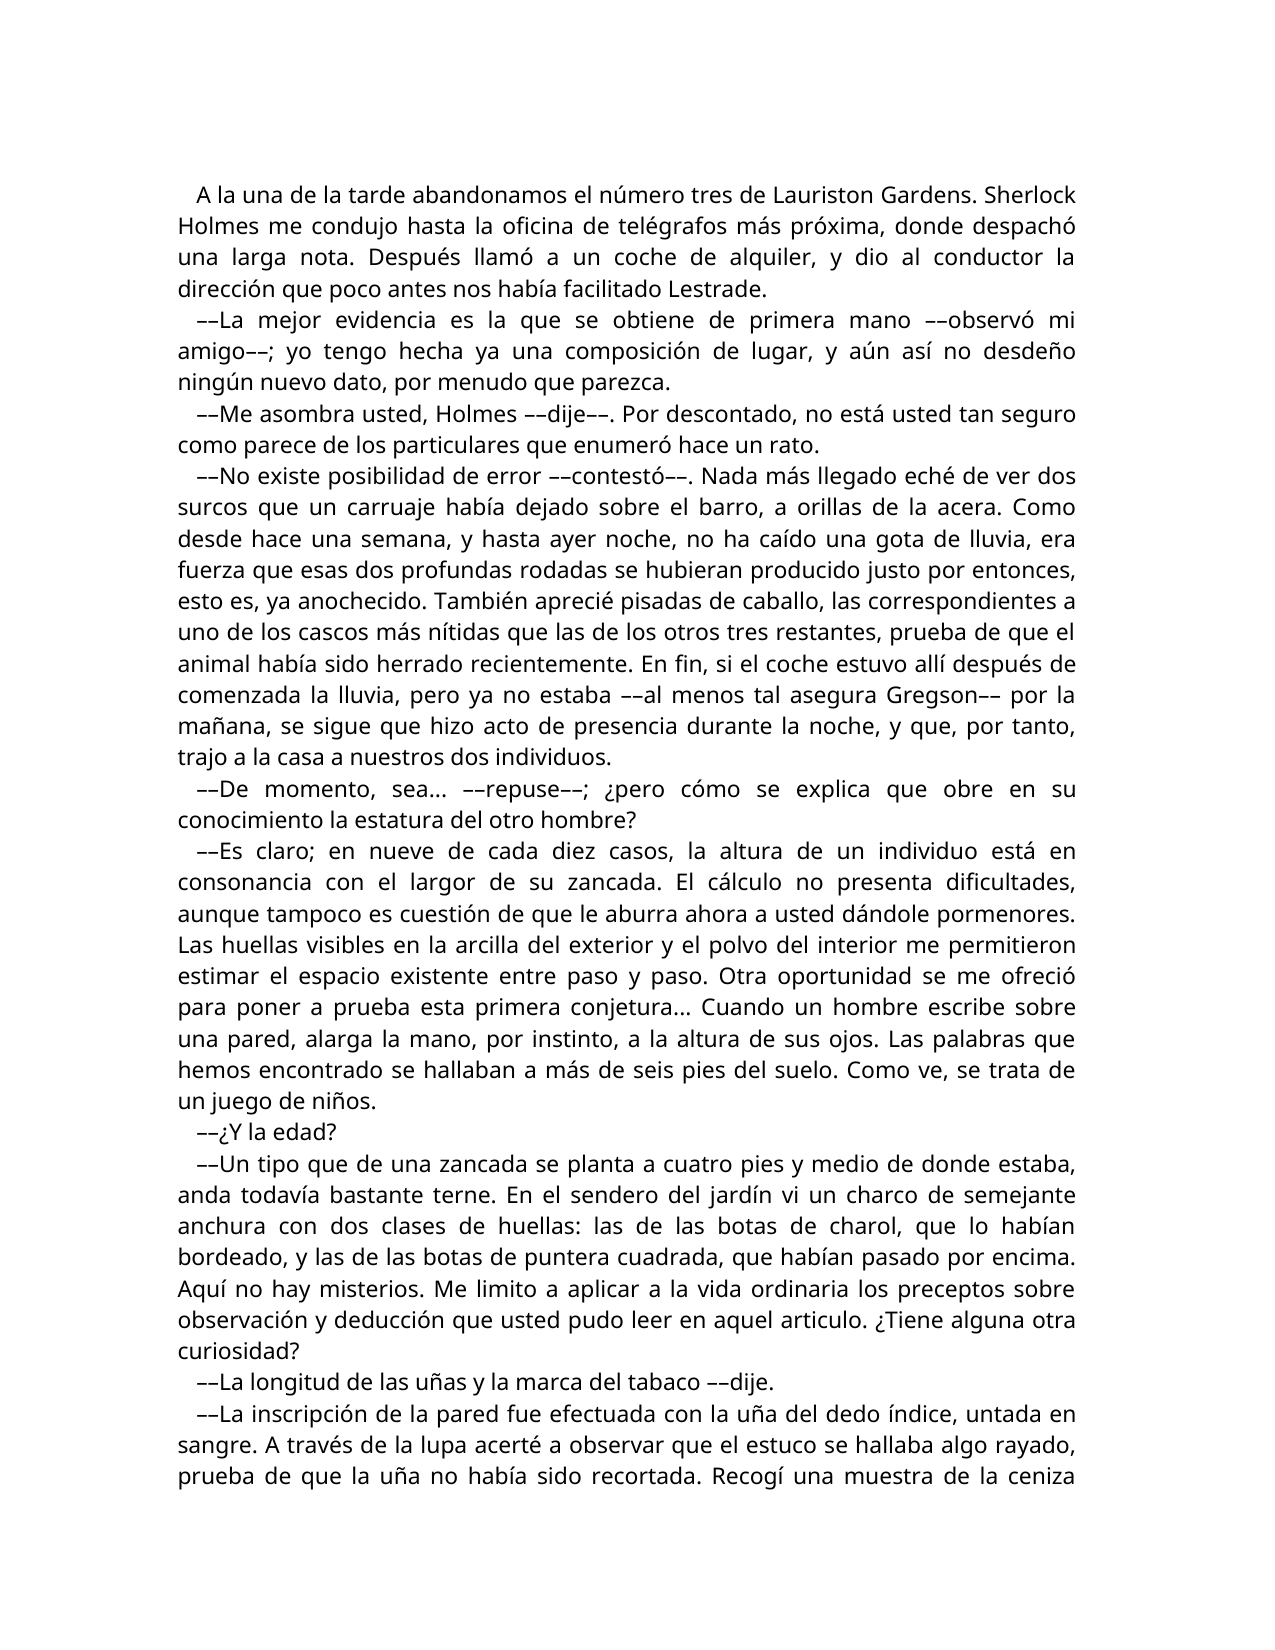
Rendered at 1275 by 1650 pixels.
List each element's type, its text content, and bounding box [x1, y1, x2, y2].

subtitle A la una de la tarde abandonamos el número tres de Lauriston Gardens. Sherlock Holmes me condujo hasta la oficina de telégrafos más próxima, donde despachó una larga nota. Después llamó a un coche de alquiler, y dio al conductor la dirección que poco antes nos había facilitado Lestrade. [177, 179, 1077, 304]
subtitle ––La mejor evidencia es la que se obtiene de primera mano ––observó mi amigo––; yo tengo hecha ya una composición de lugar, y aún así no desdeño ningún nuevo dato, por menudo que parezca. [177, 304, 1077, 398]
subtitle ––De momento, sea... ––repuse––; ¿pero cómo se explica que obre en su conocimiento la estatura del otro hombre? [177, 773, 1077, 835]
subtitle ––La inscripción de la pared fue efectuada con la uña del dedo índice, untada en sangre. A través de la lupa acerté a observar que el estuco se hallaba algo rayado, prueba de que la uña no había sido recortada. Recogí una muestra de la ceniza [177, 1398, 1077, 1491]
subtitle ––Me asombra usted, Holmes ––dije––. Por descontado, no está usted tan seguro como parece de los particulares que enumeró hace un rato. [177, 398, 1077, 460]
subtitle ––No existe posibilidad de error ––contestó––. Nada más llegado eché de ver dos surcos que un carruaje había dejado sobre el barro, a orillas de la acera. Como desde hace una semana, y hasta ayer noche, no ha caído una gota de lluvia, era fuerza que esas dos profundas rodadas se hubieran producido justo por entonces, esto es, ya anochecido. También aprecié pisadas de caballo, las correspondientes a uno de los cascos más nítidas que las de los otros tres restantes, prueba de que el animal había sido herrado recientemente. En fin, si el coche estuvo allí después de comenzada la lluvia, pero ya no estaba ––al menos tal asegura Gregson–– por la mañana, se sigue que hizo acto de presencia durante la noche, y que, por tanto, trajo a la casa a nuestros dos individuos. [177, 460, 1077, 773]
subtitle ––La longitud de las uñas y la marca del tabaco ––dije. [177, 1366, 1077, 1398]
subtitle ––Es claro; en nueve de cada diez casos, la altura de un individuo está en consonancia con el largor de su zancada. El cálculo no presenta dificultades, aunque tampoco es cuestión de que le aburra ahora a usted dándole pormenores. Las huellas visibles en la arcilla del exterior y el polvo del interior me permitieron estimar el espacio existente entre paso y paso. Otra oportunidad se me ofreció para poner a prueba esta primera conjetura... Cuando un hombre escribe sobre una pared, alarga la mano, por instinto, a la altura de sus ojos. Las palabras que hemos encontrado se hallaban a más de seis pies del suelo. Como ve, se trata de un juego de niños. [177, 835, 1077, 1116]
subtitle ––¿Y la edad? [177, 1116, 1077, 1148]
subtitle ––Un tipo que de una zancada se planta a cuatro pies y medio de donde estaba, anda todavía bastante terne. En el sendero del jardín vi un charco de semejante anchura con dos clases de huellas: las de las botas de charol, que lo habían bordeado, y las de las botas de puntera cuadrada, que habían pasado por encima. Aquí no hay misterios. Me limito a aplicar a la vida ordinaria los preceptos sobre observación y deducción que usted pudo leer en aquel articulo. ¿Tiene alguna otra curiosidad? [177, 1148, 1077, 1366]
